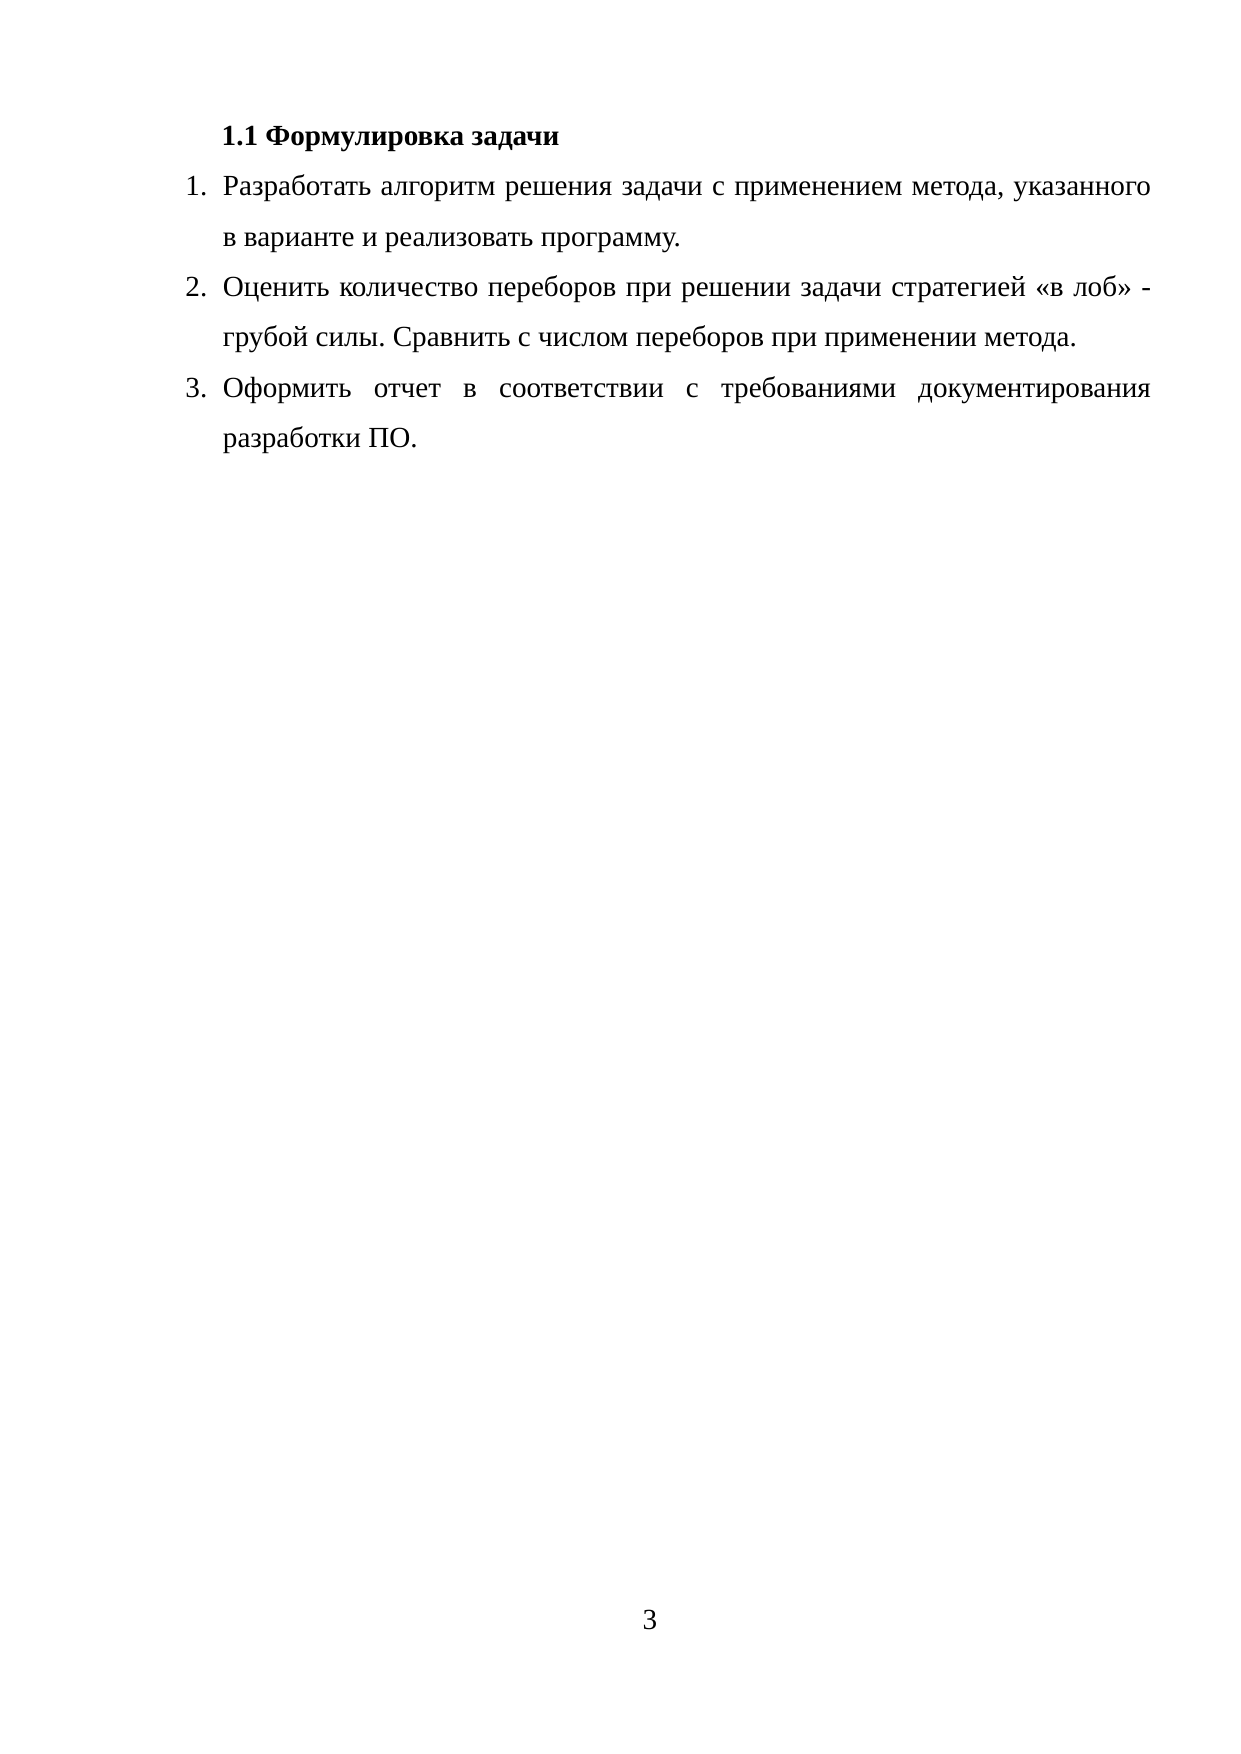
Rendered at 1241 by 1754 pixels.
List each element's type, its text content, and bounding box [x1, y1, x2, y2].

subtitle 1.1 Формулировка задачи [148, 118, 1152, 152]
list Оценить количество переборов при решении задачи стратегией «в лоб» - грубой силы. Сравнить с числом переборов при применении метода. [185, 269, 1152, 353]
list Оформить отчет в соответствии с требованиями документирования разработки ПО. [185, 370, 1152, 453]
list Разработать алгоритм решения задачи с применением метода, указанного в варианте и реализовать программу. [185, 168, 1152, 252]
